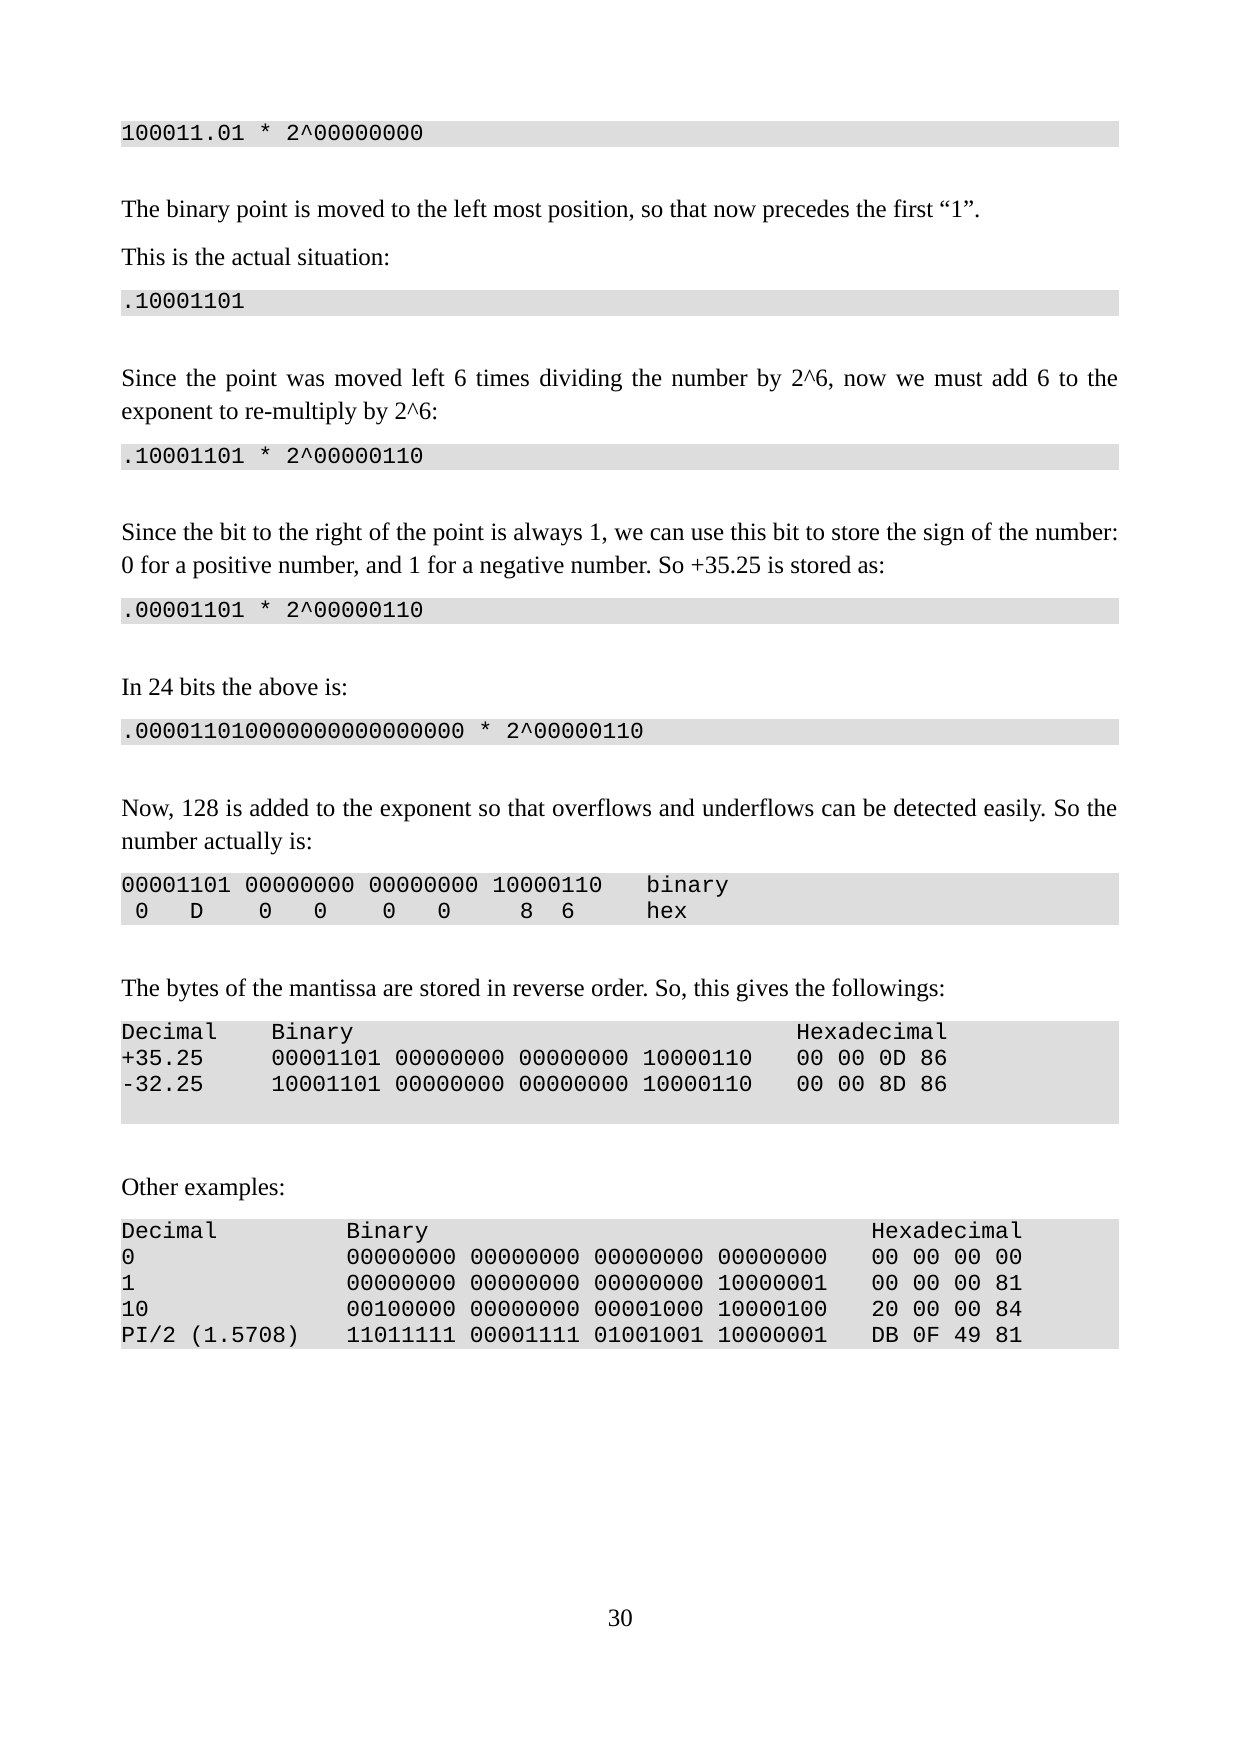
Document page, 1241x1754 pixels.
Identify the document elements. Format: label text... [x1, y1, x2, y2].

text 0 00000000 00000000 00000000 00000000 00 00 00 00 [717, 1245, 827, 1271]
text In 24 bits the above is: [121, 672, 1119, 700]
text Decimal Binary Hexadecimal [121, 1219, 1119, 1245]
text 0 00000000 00000000 00000000 00000000 00 00 00 00 [401, 1245, 456, 1271]
text PI/2 (1.5708) 11011111 00001111 01001001 10000001 DB 0F 49 81 [1022, 1323, 1119, 1349]
text 0 00000000 00000000 00000000 00000000 00 00 00 00 [121, 1245, 196, 1271]
text The binary point is moved to the left most position, so that now precedes the first “1”. [121, 194, 1119, 223]
text Decimal Binary Hexadecimal [947, 1021, 1119, 1046]
text Other examples: [121, 1172, 1119, 1201]
text Since the point was moved left 6 times dividing the number by 2^6, now we must add 6 to the exponent to re-multiply by 2^6: [121, 363, 1119, 425]
text 0 00000000 00000000 00000000 00000000 00 00 00 00 [995, 1245, 1119, 1271]
text .10001101 * 2^00000110 [423, 444, 1119, 470]
text Now, 128 is added to the exponent so that overflows and underflows can be detected easily. So the number actually is: [121, 793, 1119, 854]
text .10001101 [245, 290, 1119, 316]
text -32.25 10001101 00000000 00000000 10000110 00 00 8D 86 [121, 1072, 1119, 1098]
text .000011010000000000000000 * 2^00000110 [643, 719, 1119, 745]
text Since the bit to the right of the point is always 1, we can use this bit to store the sign of the number: 0 for a positive number, and 1 for a negative number. So +35.25 is stored as: [121, 517, 1119, 579]
text 0 D 0 0 0 0 8 6 hex [687, 899, 1119, 925]
text This is the actual situation: [121, 242, 1119, 271]
text The bytes of the mantissa are stored in reverse order. So, this gives the followings: [121, 973, 1119, 1002]
text +35.25 00001101 00000000 00000000 10000110 00 00 0D 86 [947, 1046, 1119, 1072]
text 00001101 00000000 00000000 10000110 binary [121, 873, 1119, 899]
text 1 00000000 00000000 00000000 10000001 00 00 00 81 [121, 1271, 1119, 1297]
text 100011.01 * 2^00000000 [423, 121, 1119, 147]
text .00001101 * 2^00000110 [423, 598, 1119, 624]
text 10 00100000 00000000 00001000 10000100 20 00 00 84 [121, 1297, 1119, 1323]
